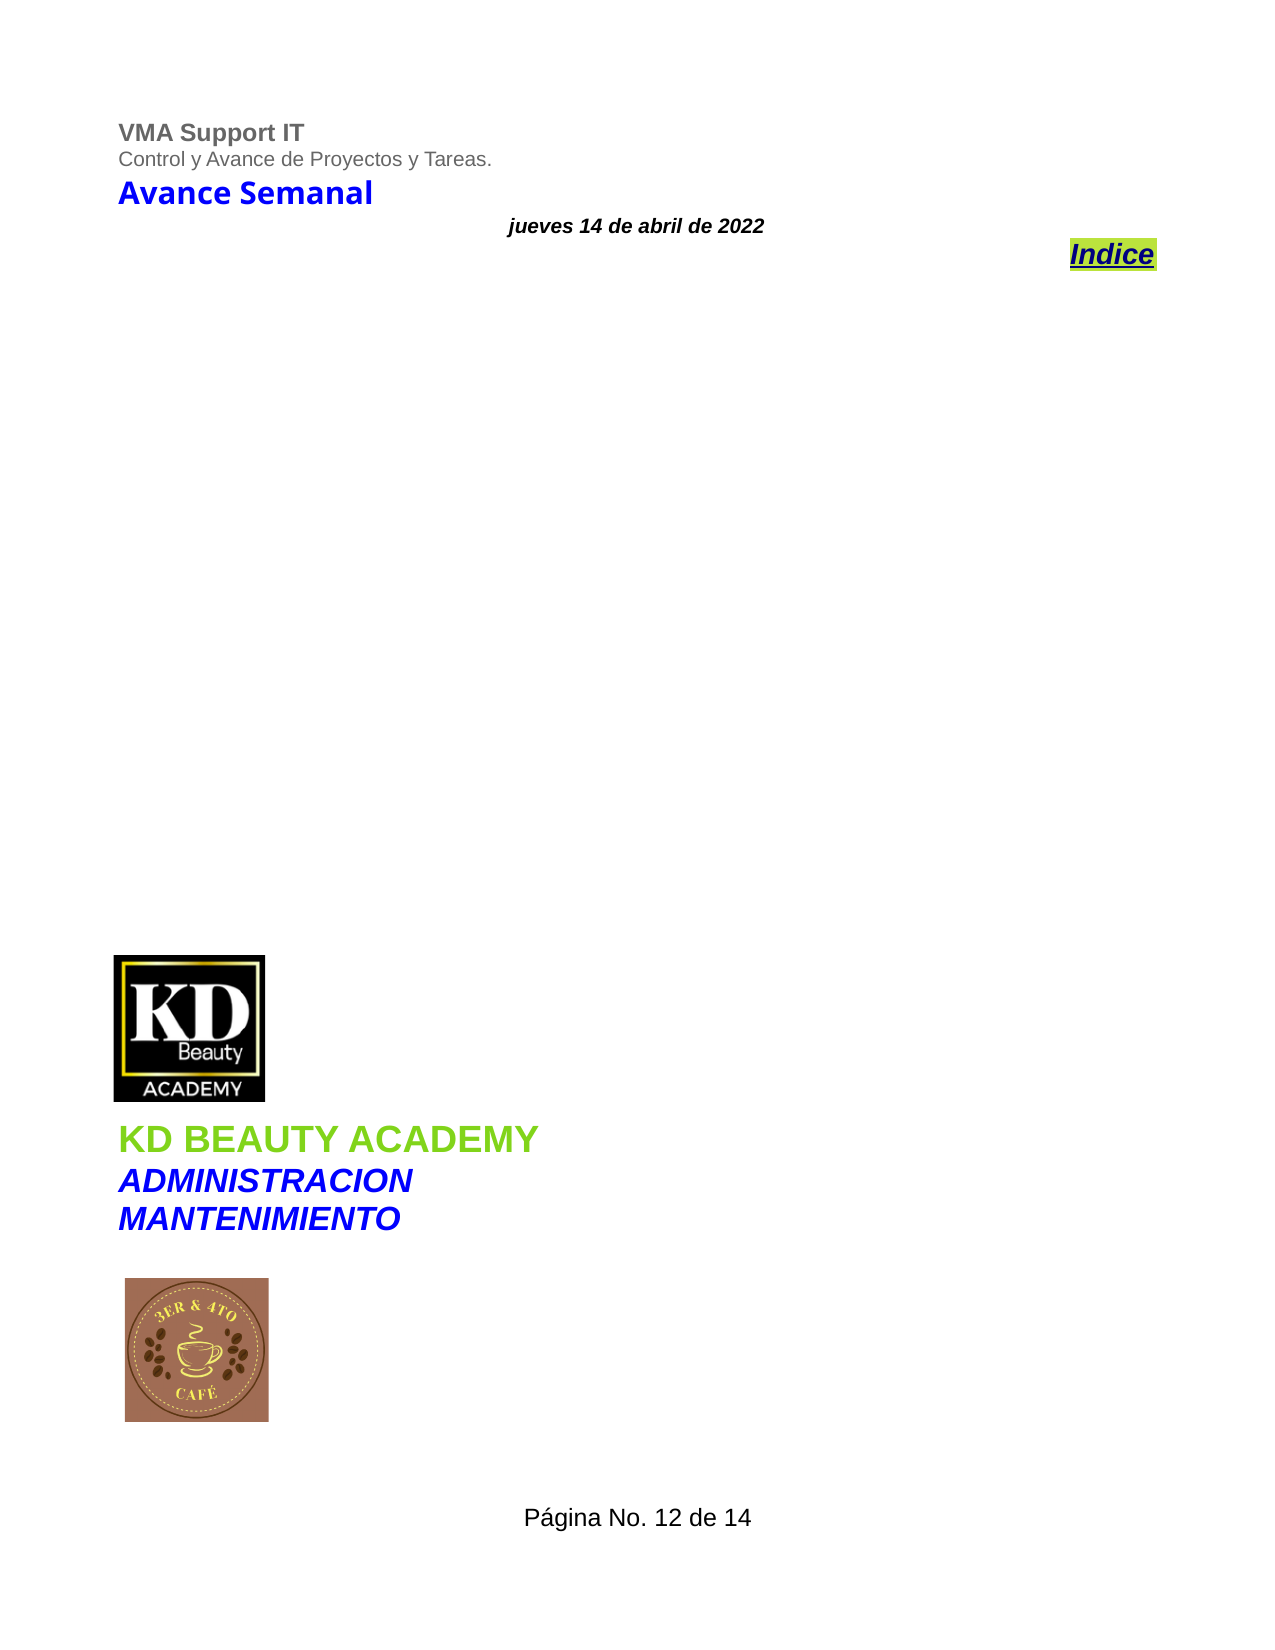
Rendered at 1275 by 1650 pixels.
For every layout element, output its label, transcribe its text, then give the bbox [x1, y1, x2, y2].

subtitle KD BEAUTY ACADEMY [118, 1117, 1157, 1161]
picture [113, 955, 266, 1102]
picture [124, 1278, 269, 1422]
subtitle MANTENIMIENTO [118, 1199, 1157, 1238]
subtitle ADMINISTRACION [118, 1161, 1157, 1199]
